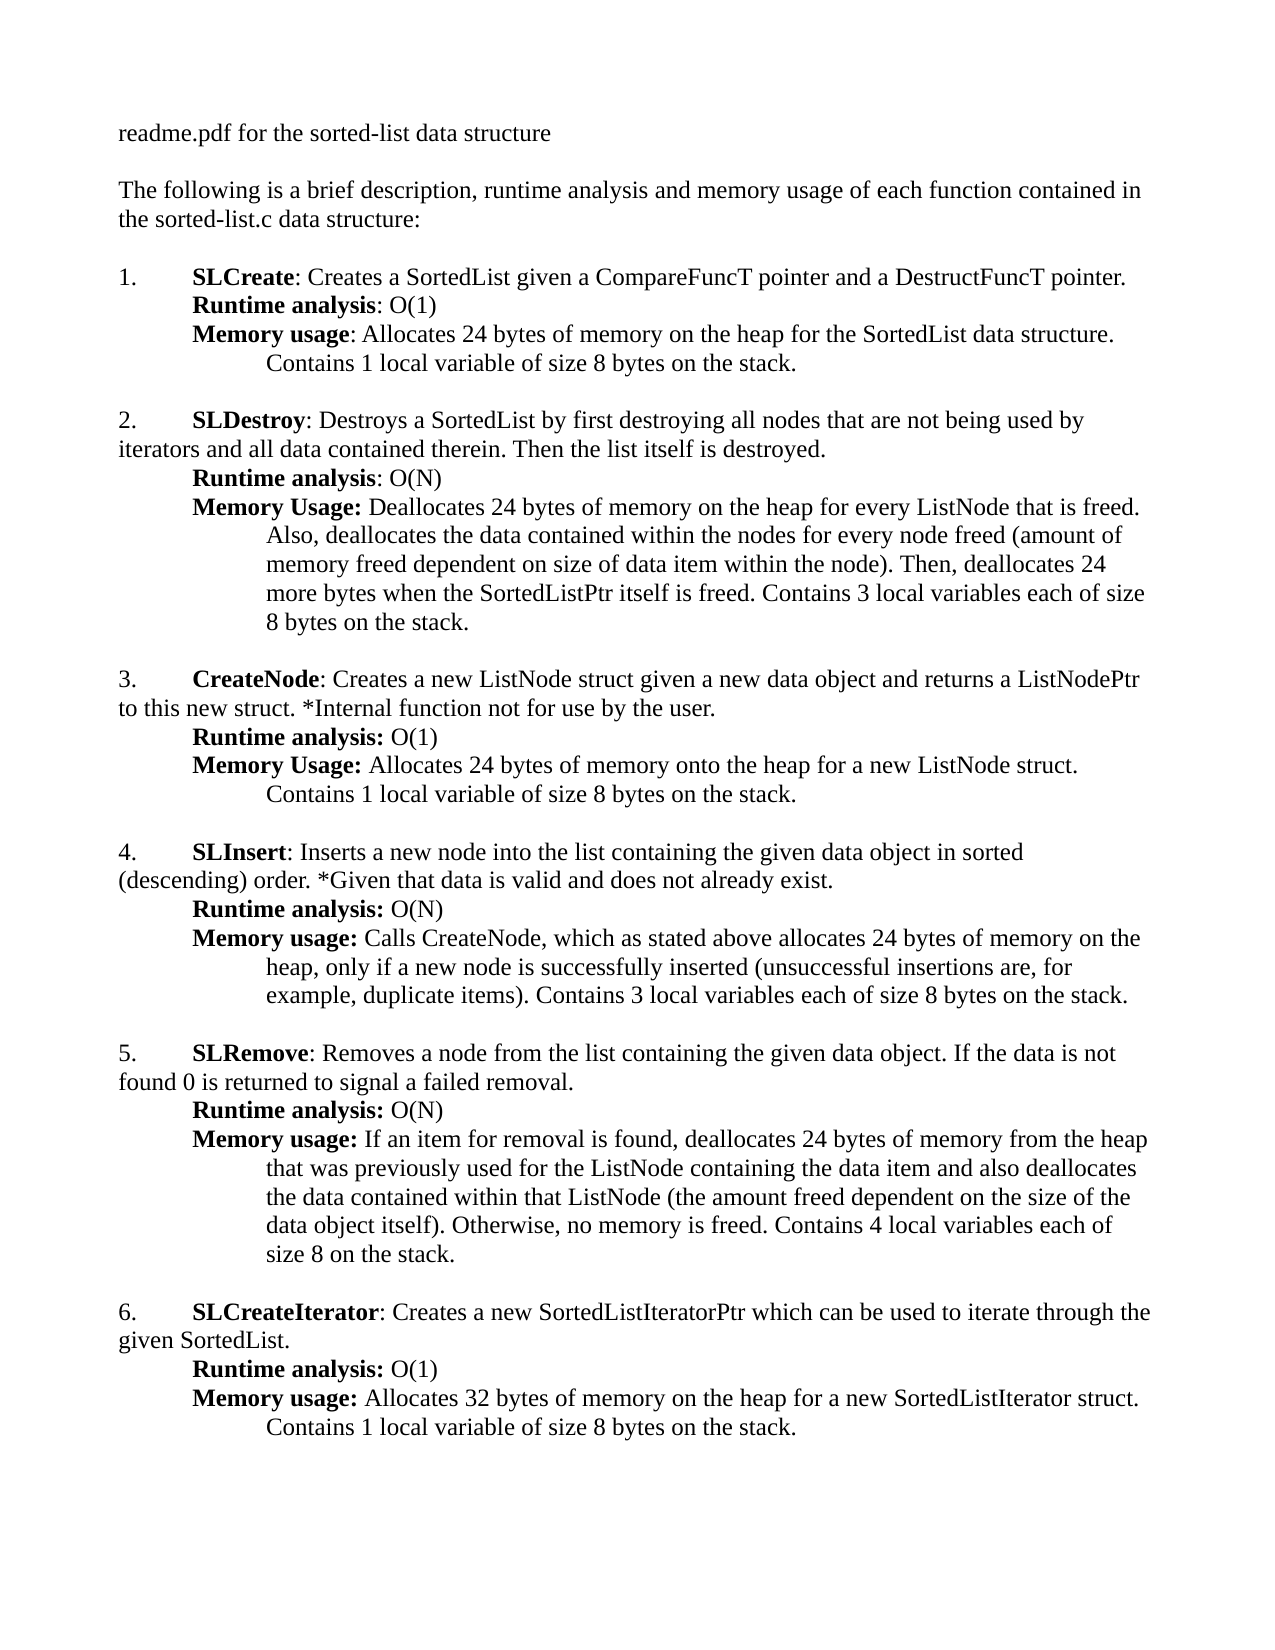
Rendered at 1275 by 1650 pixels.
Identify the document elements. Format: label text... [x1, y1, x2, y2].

text Runtime analysis: O(1) [118, 1354, 1157, 1383]
text The following is a brief description, runtime analysis and memory usage of each function contained in the sorted-list.c data structure: [118, 176, 1157, 233]
text 6. SLCreateIterator: Creates a new SortedListIteratorPtr which can be used to iterate through the given SortedList. [118, 1297, 1157, 1354]
text 3. CreateNode: Creates a new ListNode struct given a new data object and returns a ListNodePtr to this new struct. *Internal function not for use by the user. [118, 664, 1157, 722]
text Runtime analysis: O(N) [118, 463, 1157, 492]
text memory freed dependent on size of data item within the node). Then, deallocates 24 more bytes when the SortedListPtr itself is freed. Contains 3 local variables each of size 8 bytes on the stack. [118, 549, 1157, 636]
text 4. SLInsert: Inserts a new node into the list containing the given data object in sorted (descending) order. *Given that data is valid and does not already exist. [118, 837, 1157, 894]
text Memory usage: Allocates 32 bytes of memory on the heap for a new SortedListIterator struct. [118, 1383, 1157, 1412]
text readme.pdf for the sorted-list data structure [118, 118, 1157, 147]
text Runtime analysis: O(1) [118, 291, 1157, 319]
text 5. SLRemove: Removes a node from the list containing the given data object. If the data is not found 0 is returned to signal a failed removal. [118, 1038, 1157, 1096]
text Contains 1 local variable of size 8 bytes on the stack. [118, 1412, 1157, 1441]
text Memory Usage: Deallocates 24 bytes of memory on the heap for every ListNode that is freed. [118, 492, 1157, 521]
text Runtime analysis: O(1) [118, 722, 1157, 751]
text Memory usage: Allocates 24 bytes of memory on the heap for the SortedList data structure. Contains 1 local variable of size 8 bytes on the stack. [118, 319, 1157, 377]
text 1. SLCreate: Creates a SortedList given a CompareFuncT pointer and a DestructFuncT pointer. [118, 262, 1157, 291]
text the data contained within that ListNode (the amount freed dependent on the size of the data object itself). Otherwise, no memory is freed. Contains 4 local variables each of size 8 on the stack. [118, 1182, 1157, 1268]
text Memory Usage: Allocates 24 bytes of memory onto the heap for a new ListNode struct. Contains 1 local variable of size 8 bytes on the stack. [118, 751, 1157, 808]
text Runtime analysis: O(N) [118, 894, 1157, 923]
text Memory usage: If an item for removal is found, deallocates 24 bytes of memory from the heap that was previously used for the ListNode containing the data item and also deallocates [118, 1124, 1157, 1182]
text Runtime analysis: O(N) [118, 1096, 1157, 1124]
text Memory usage: Calls CreateNode, which as stated above allocates 24 bytes of memory on the heap, only if a new node is successfully inserted (unsuccessful insertions are, for example, duplicate items). Contains 3 local variables each of size 8 bytes on the stack. [118, 923, 1157, 1009]
text 2. SLDestroy: Destroys a SortedList by first destroying all nodes that are not being used by iterators and all data contained therein. Then the list itself is destroyed. [118, 406, 1157, 463]
text Also, deallocates the data contained within the nodes for every node freed (amount of [118, 521, 1157, 549]
